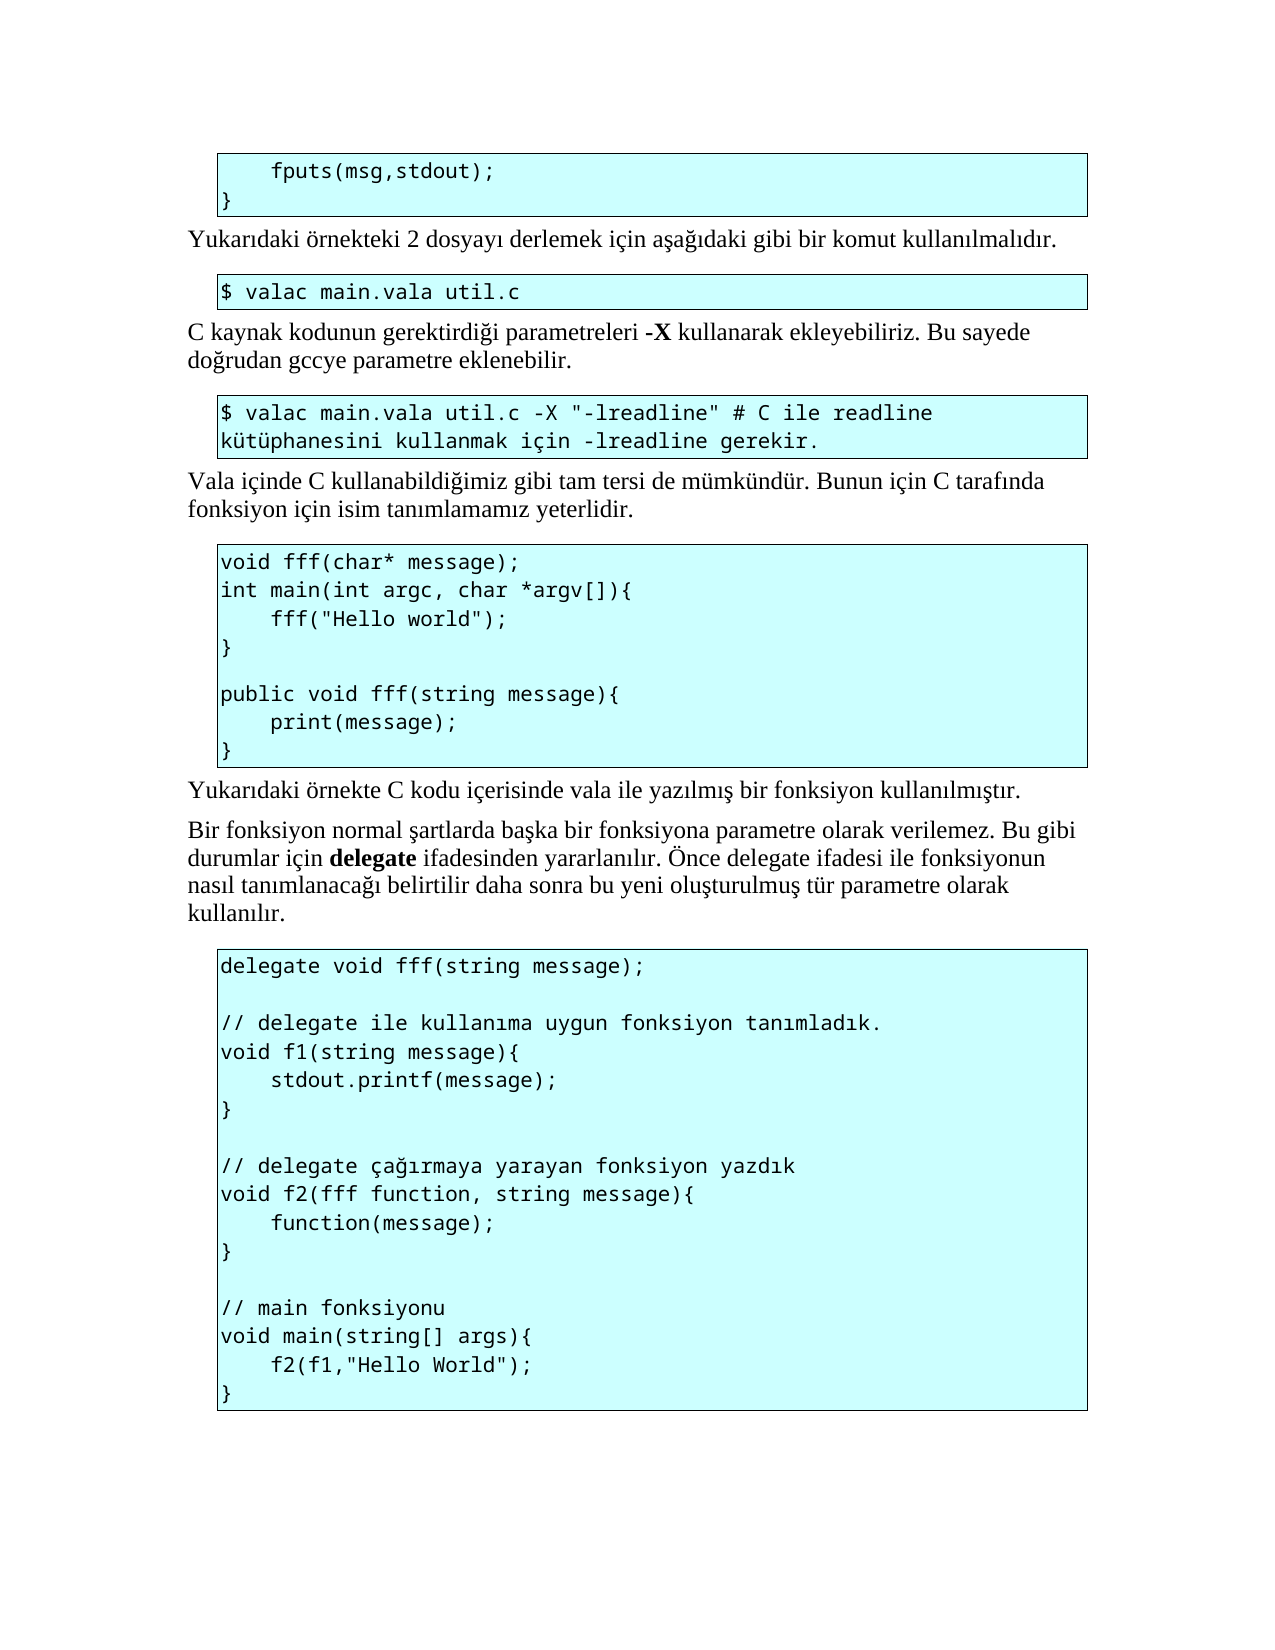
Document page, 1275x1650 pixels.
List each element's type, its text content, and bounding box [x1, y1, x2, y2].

text C kaynak kodunun gerektirdiği parametreleri -X kullanarak ekleyebiliriz. Bu sayede doğrudan gccye parametre eklenebilir. [187, 318, 1087, 373]
text $ valac main.vala util.c -X "-lreadline" # C ile readline kütüphanesini kullanmak için -lreadline gerekir. [218, 396, 1087, 458]
text $ valac main.vala util.c [218, 275, 1087, 309]
text Vala içinde C kullanabildiğimiz gibi tam tersi de mümkündür. Bunun için C tarafında fonksiyon için isim tanımlamamız yeterlidir. [187, 467, 1087, 522]
text fputs(msg,stdout); } [218, 154, 1087, 216]
text Bir fonksiyon normal şartlarda başka bir fonksiyona parametre olarak verilemez. Bu gibi durumlar için delegate ifadesinden yararlanılır. Önce delegate ifadesi ile fonksiyonun nasıl tanımlanacağı belirtilir daha sonra bu yeni oluşturulmuş tür parametre olarak kullanılır. [187, 816, 1087, 927]
text public void fff(string message){ print(message); } [218, 676, 1087, 767]
text Yukarıdaki örnekte C kodu içerisinde vala ile yazılmış bir fonksiyon kullanılmıştır. [187, 776, 1087, 804]
text Yukarıdaki örnekteki 2 dosyayı derlemek için aşağıdaki gibi bir komut kullanılmalıdır. [187, 225, 1087, 253]
text void fff(char* message); int main(int argc, char *argv[]){ fff("Hello world"); } [218, 545, 1087, 661]
text delegate void fff(string message); // delegate ile kullanıma uygun fonksiyon tanımladık. void f1(string message){ stdout.printf(message); } // delegate çağırmaya yarayan fonksiyon yazdık void f2(fff function, string message){ function(message); } // main fonksiyonu void main(string[] args){ f2(f1,"Hello World"); } [218, 950, 1087, 1410]
